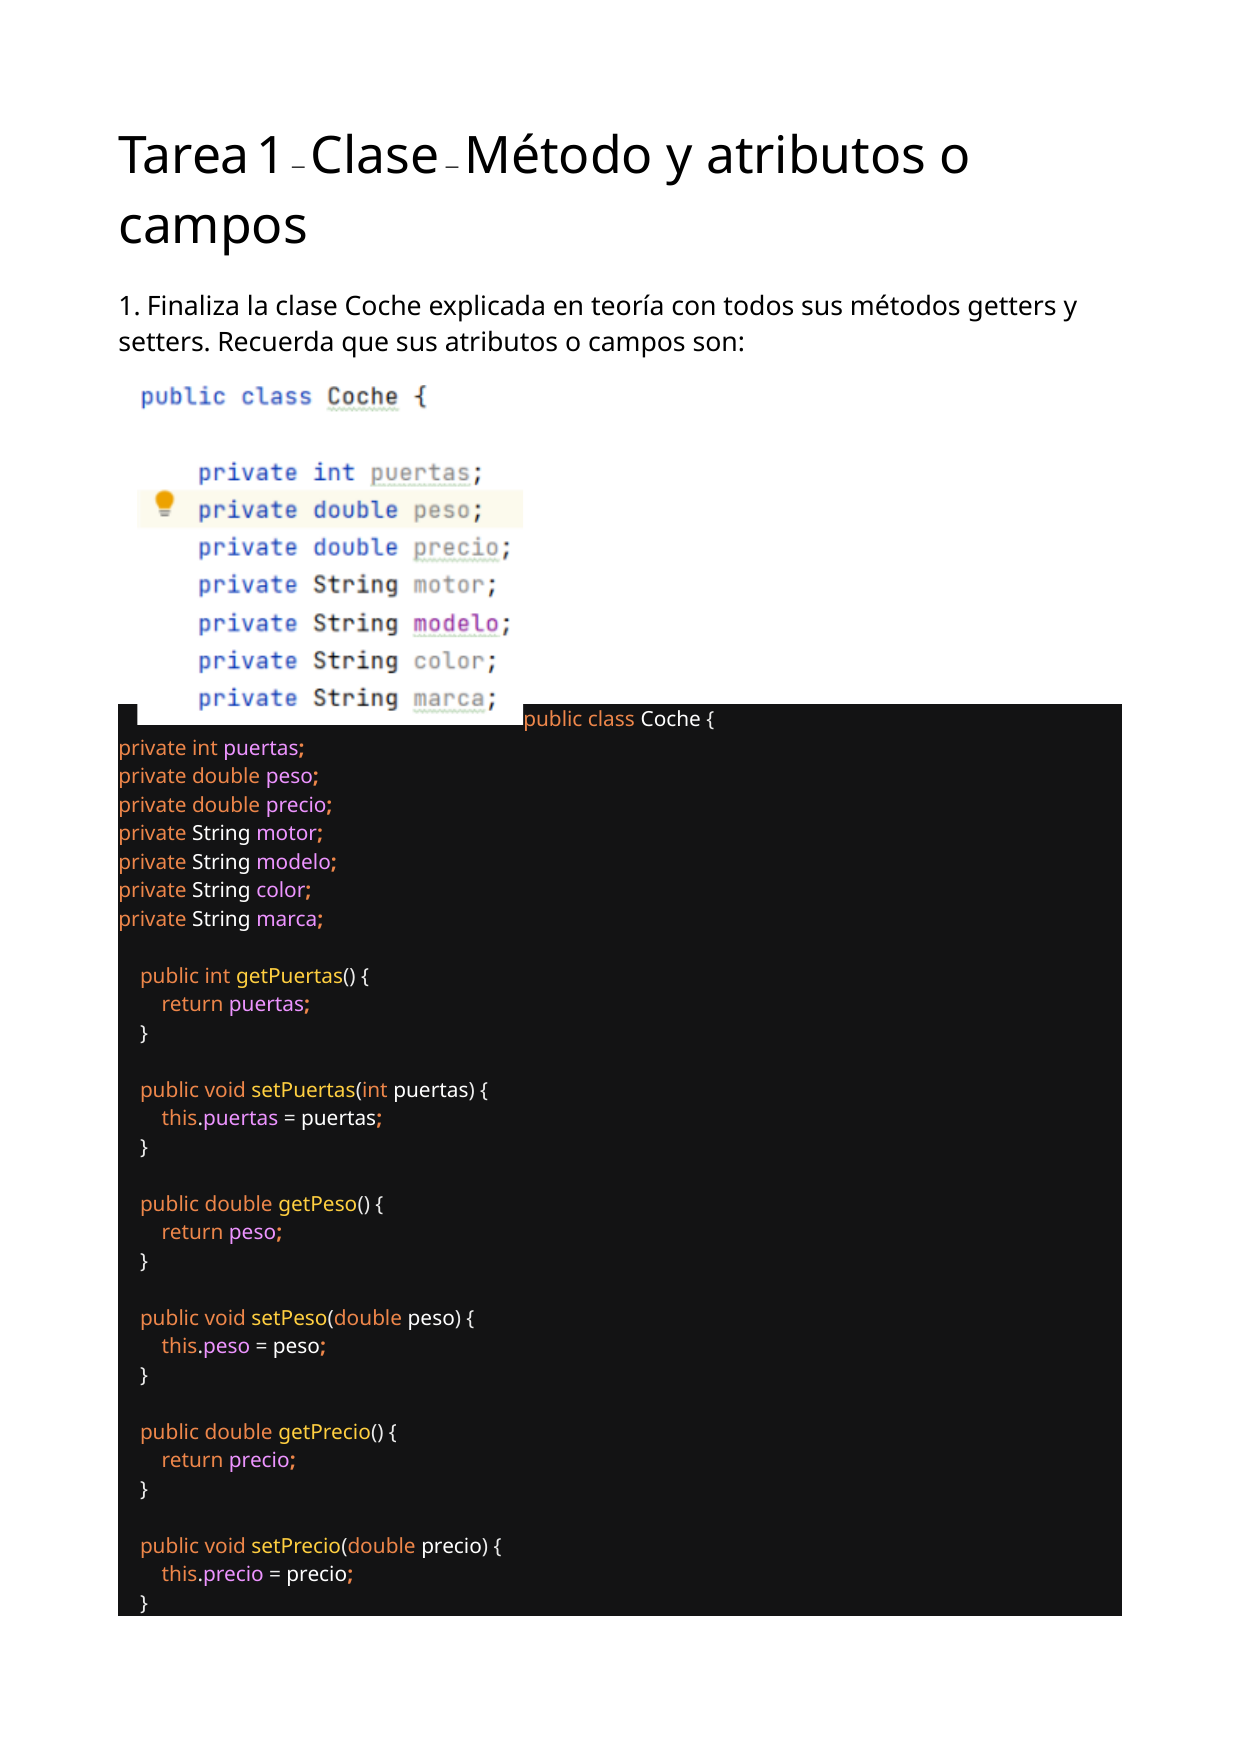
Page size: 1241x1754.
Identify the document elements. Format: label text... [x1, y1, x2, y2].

picture [137, 385, 524, 725]
text Tarea 1 – Clase – Método y atributos o campos 1. Finaliza la clase Coche explicada en teoría con todos sus métodos getters y setters. Recuerda que sus atributos o campos son: [118, 118, 1122, 359]
text public class Coche { private int puertas; private double peso; private double precio; private String motor; private String modelo; private String color; private String marca; public int getPuertas() { return puertas; } public void setPuertas(int puertas) { this.puertas = puertas; } public double getPeso() { return peso; } public void setPeso(double peso) { this.peso = peso; } public double getPrecio() { return precio; } public void setPrecio(double precio) { this.precio = precio; } [118, 704, 1122, 1616]
